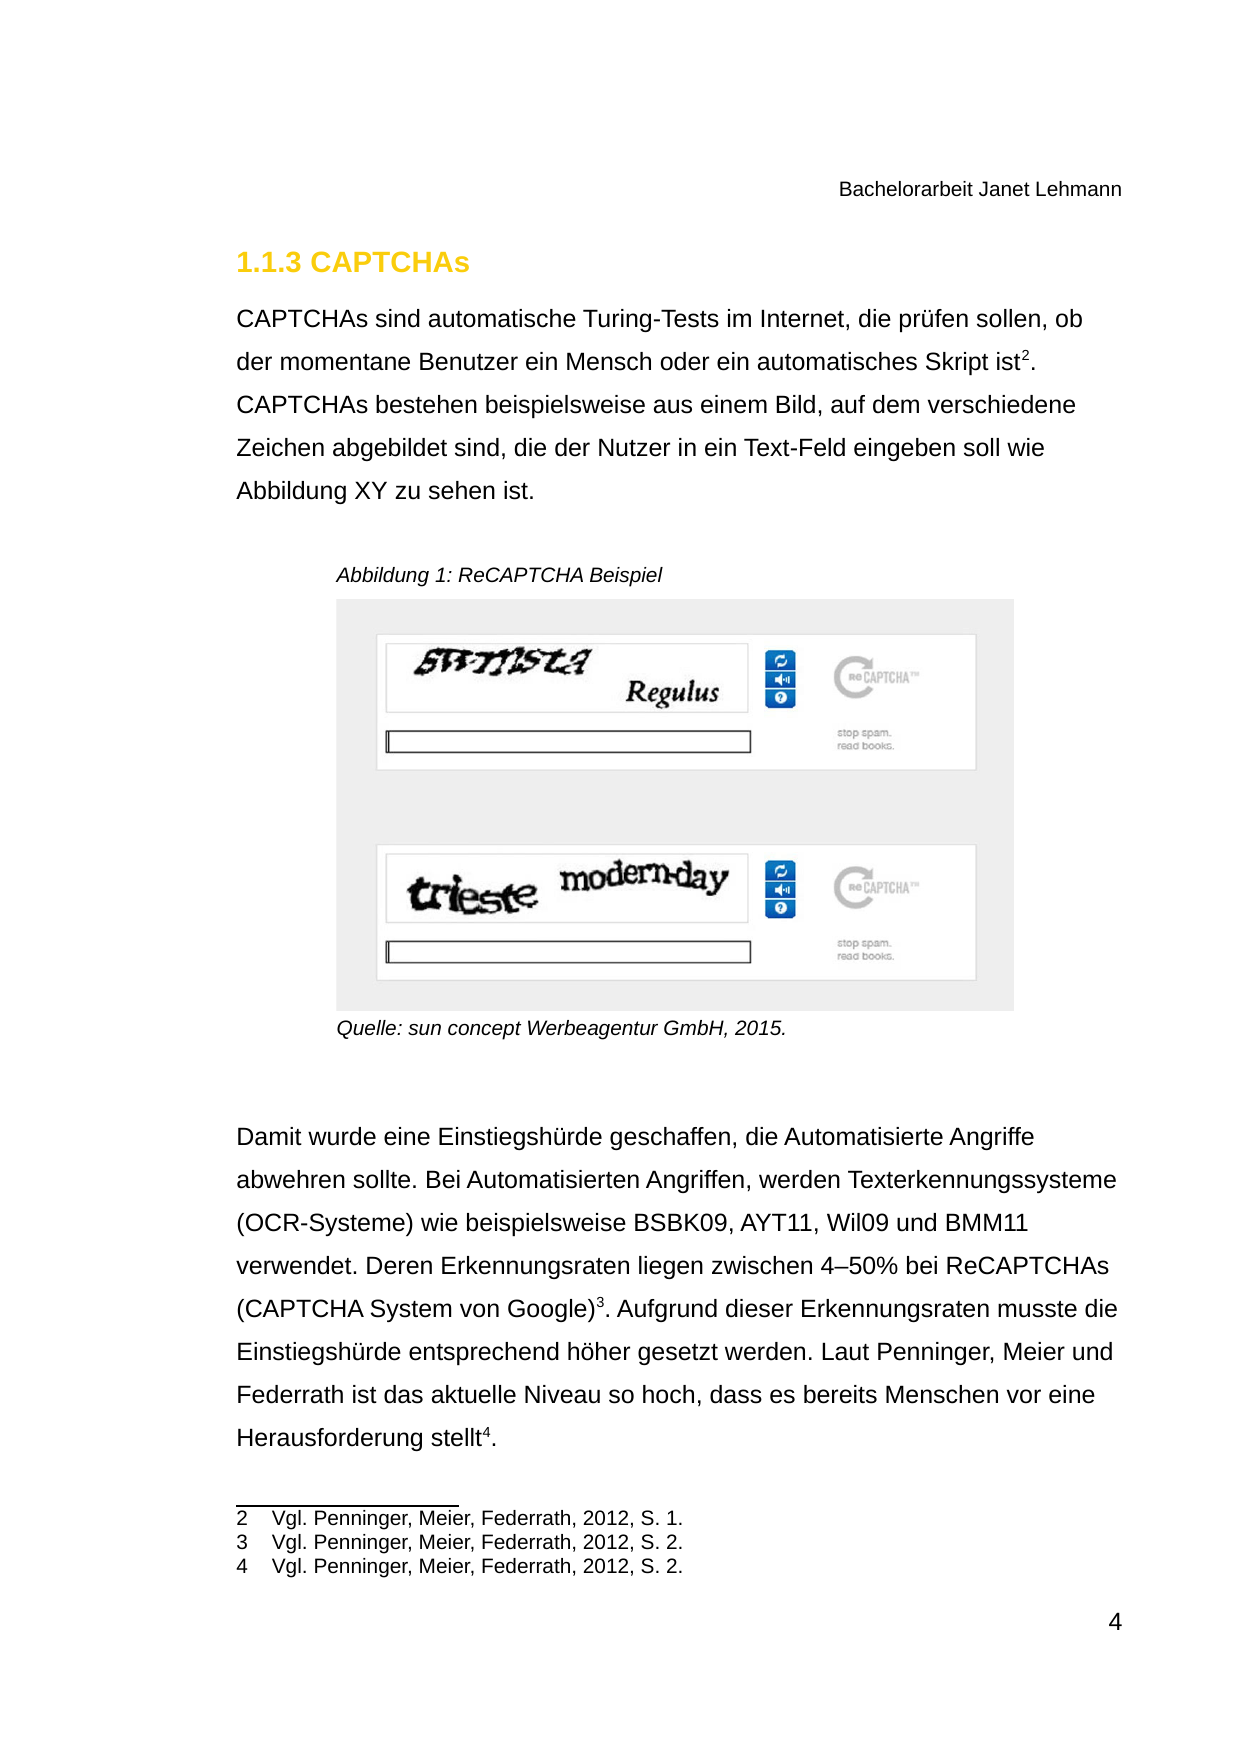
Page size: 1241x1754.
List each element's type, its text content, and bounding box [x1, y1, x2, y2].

text Quelle: sun concept Werbeagentur GmbH, 2015. [336, 1011, 1014, 1039]
text Vgl. Penninger, Meier, Federrath, 2012, S. 2. [236, 1554, 1122, 1578]
text Vgl. Penninger, Meier, Federrath, 2012, S. 2. [236, 1530, 1122, 1554]
text Damit wurde eine Einstiegshürde geschaffen, die Automatisierte Angriffe abwehren sollte. Bei Automatisierten Angriffen, werden Texterkennungssysteme (OCR-Systeme) wie beispielsweise BSBK09, AYT11, Wil09 und BMM11 verwendet. Deren Erkennungsraten liegen zwischen 4–50% bei ReCAPTCHAs (CAPTCHA System von Google). Aufgrund dieser Erkennungsraten musste die Einstiegshürde entsprechend höher gesetzt werden. Laut Penninger, Meier und Federrath ist das aktuelle Niveau so hoch, dass es bereits Menschen vor eine Herausforderung stellt. [236, 1122, 1122, 1452]
text CAPTCHAs sind automatische Turing-Tests im Internet, die prüfen sollen, ob der momentane Benutzer ein Mensch oder ein automatisches Skript ist. CAPTCHAs bestehen beispielsweise aus einem Bild, auf dem verschiedene Zeichen abgebildet sind, die der Nutzer in ein Text-Feld eingeben soll wie Abbildung XY zu sehen ist. [236, 304, 1122, 505]
picture [336, 599, 1014, 1011]
subtitle CAPTCHAs [236, 245, 1122, 279]
text Vgl. Penninger, Meier, Federrath, 2012, S. 1. [236, 1506, 1122, 1530]
text Abbildung 1: ReCAPTCHA Beispiel [336, 563, 1014, 599]
